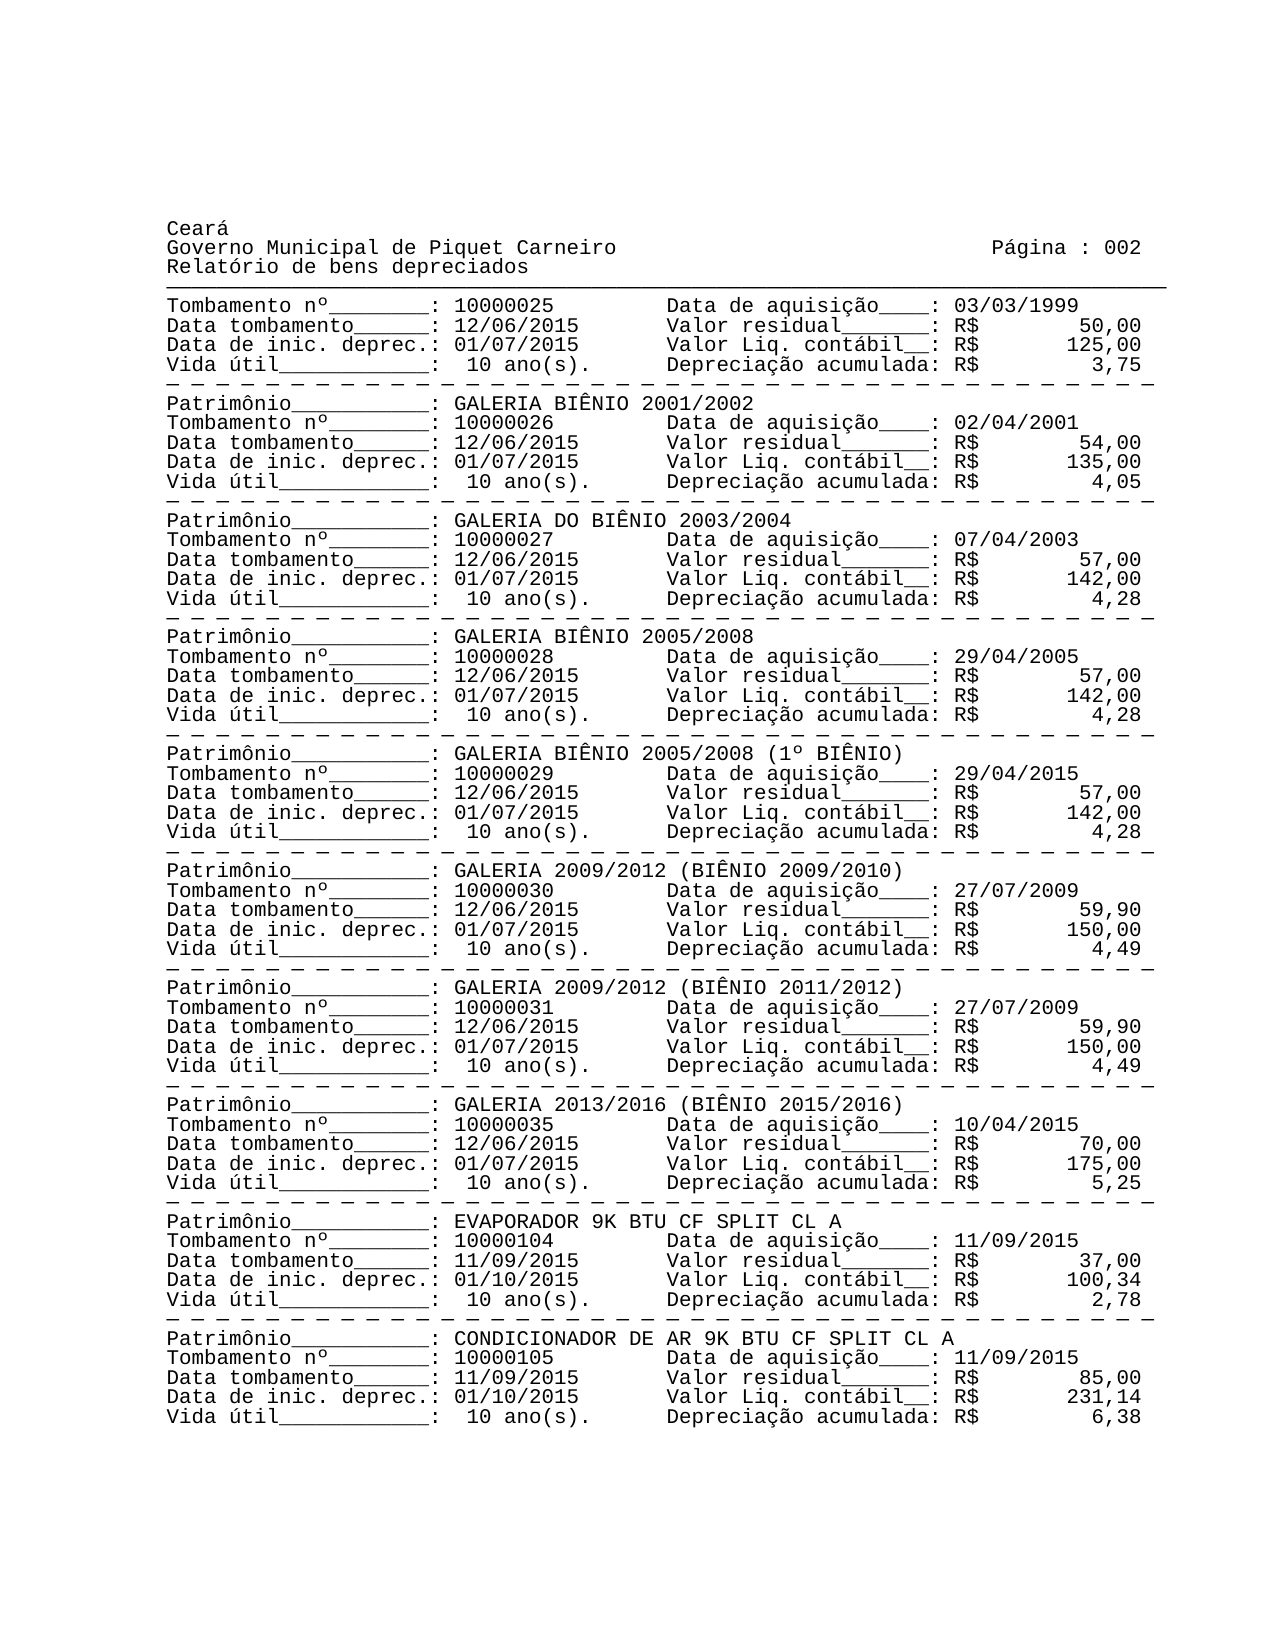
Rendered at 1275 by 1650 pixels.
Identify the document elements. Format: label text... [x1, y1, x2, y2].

text Ceará Governo Municipal de Piquet Carneiro Página : 002 Relatório de bens depreciados ———————————————————————————————————————————————————————————————————————————————— Tombamento nº________: 10000025 Data de aquisição____: 03/03/1999 Data tombamento______: 12/06/2015 Valor residual_______: R$ 50,00 Data de inic. deprec.: 01/07/2015 Valor Liq. contábil__: R$ 125,00 Vida útil____________: 10 ano(s). Depreciação acumulada: R$ 3,75 — — — — — — — — — — — — — — — — — — — — — — — — — — — — — — — — — — — — — — — — Patrimônio___________: GALERIA BIÊNIO 2001/2002 Tombamento nº________: 10000026 Data de aquisição____: 02/04/2001 Data tombamento______: 12/06/2015 Valor residual_______: R$ 54,00 Data de inic. deprec.: 01/07/2015 Valor Liq. contábil__: R$ 135,00 Vida útil____________: 10 ano(s). Depreciação acumulada: R$ 4,05 — — — — — — — — — — — — — — — — — — — — — — — — — — — — — — — — — — — — — — — — Patrimônio___________: GALERIA DO BIÊNIO 2003/2004 Tombamento nº________: 10000027 Data de aquisição____: 07/04/2003 Data tombamento______: 12/06/2015 Valor residual_______: R$ 57,00 Data de inic. deprec.: 01/07/2015 Valor Liq. contábil__: R$ 142,00 Vida útil____________: 10 ano(s). Depreciação acumulada: R$ 4,28 — — — — — — — — — — — — — — — — — — — — — — — — — — — — — — — — — — — — — — — — Patrimônio___________: GALERIA BIÊNIO 2005/2008 Tombamento nº________: 10000028 Data de aquisição____: 29/04/2005 Data tombamento______: 12/06/2015 Valor residual_______: R$ 57,00 Data de inic. deprec.: 01/07/2015 Valor Liq. contábil__: R$ 142,00 Vida útil____________: 10 ano(s). Depreciação acumulada: R$ 4,28 — — — — — — — — — — — — — — — — — — — — — — — — — — — — — — — — — — — — — — — — Patrimônio___________: GALERIA BIÊNIO 2005/2008 (1º BIÊNIO) Tombamento nº________: 10000029 Data de aquisição____: 29/04/2015 Data tombamento______: 12/06/2015 Valor residual_______: R$ 57,00 Data de inic. deprec.: 01/07/2015 Valor Liq. contábil__: R$ 142,00 Vida útil____________: 10 ano(s). Depreciação acumulada: R$ 4,28 — — — — — — — — — — — — — — — — — — — — — — — — — — — — — — — — — — — — — — — — Patrimônio___________: GALERIA 2009/2012 (BIÊNIO 2009/2010) Tombamento nº________: 10000030 Data de aquisição____: 27/07/2009 Data tombamento______: 12/06/2015 Valor residual_______: R$ 59,90 Data de inic. deprec.: 01/07/2015 Valor Liq. contábil__: R$ 150,00 Vida útil____________: 10 ano(s). Depreciação acumulada: R$ 4,49 — — — — — — — — — — — — — — — — — — — — — — — — — — — — — — — — — — — — — — — — Patrimônio___________: GALERIA 2009/2012 (BIÊNIO 2011/2012) Tombamento nº________: 10000031 Data de aquisição____: 27/07/2009 Data tombamento______: 12/06/2015 Valor residual_______: R$ 59,90 Data de inic. deprec.: 01/07/2015 Valor Liq. contábil__: R$ 150,00 Vida útil____________: 10 ano(s). Depreciação acumulada: R$ 4,49 — — — — — — — — — — — — — — — — — — — — — — — — — — — — — — — — — — — — — — — — Patrimônio___________: GALERIA 2013/2016 (BIÊNIO 2015/2016) Tombamento nº________: 10000035 Data de aquisição____: 10/04/2015 Data tombamento______: 12/06/2015 Valor residual_______: R$ 70,00 Data de inic. deprec.: 01/07/2015 Valor Liq. contábil__: R$ 175,00 Vida útil____________: 10 ano(s). Depreciação acumulada: R$ 5,25 — — — — — — — — — — — — — — — — — — — — — — — — — — — — — — — — — — — — — — — — Patrimônio___________: EVAPORADOR 9K BTU CF SPLIT CL A Tombamento nº________: 10000104 Data de aquisição____: 11/09/2015 Data tombamento______: 11/09/2015 Valor residual_______: R$ 37,00 Data de inic. deprec.: 01/10/2015 Valor Liq. contábil__: R$ 100,34 Vida útil____________: 10 ano(s). Depreciação acumulada: R$ 2,78 — — — — — — — — — — — — — — — — — — — — — — — — — — — — — — — — — — — — — — — — Patrimônio___________: CONDICIONADOR DE AR 9K BTU CF SPLIT CL A Tombamento nº________: 10000105 Data de aquisição____: 11/09/2015 Data tombamento______: 11/09/2015 Valor residual_______: R$ 85,00 Data de inic. deprec.: 01/10/2015 Valor Liq. contábil__: R$ 231,14 Vida útil____________: 10 ano(s). Depreciação acumulada: R$ 6,38 [166, 219, 1264, 1447]
